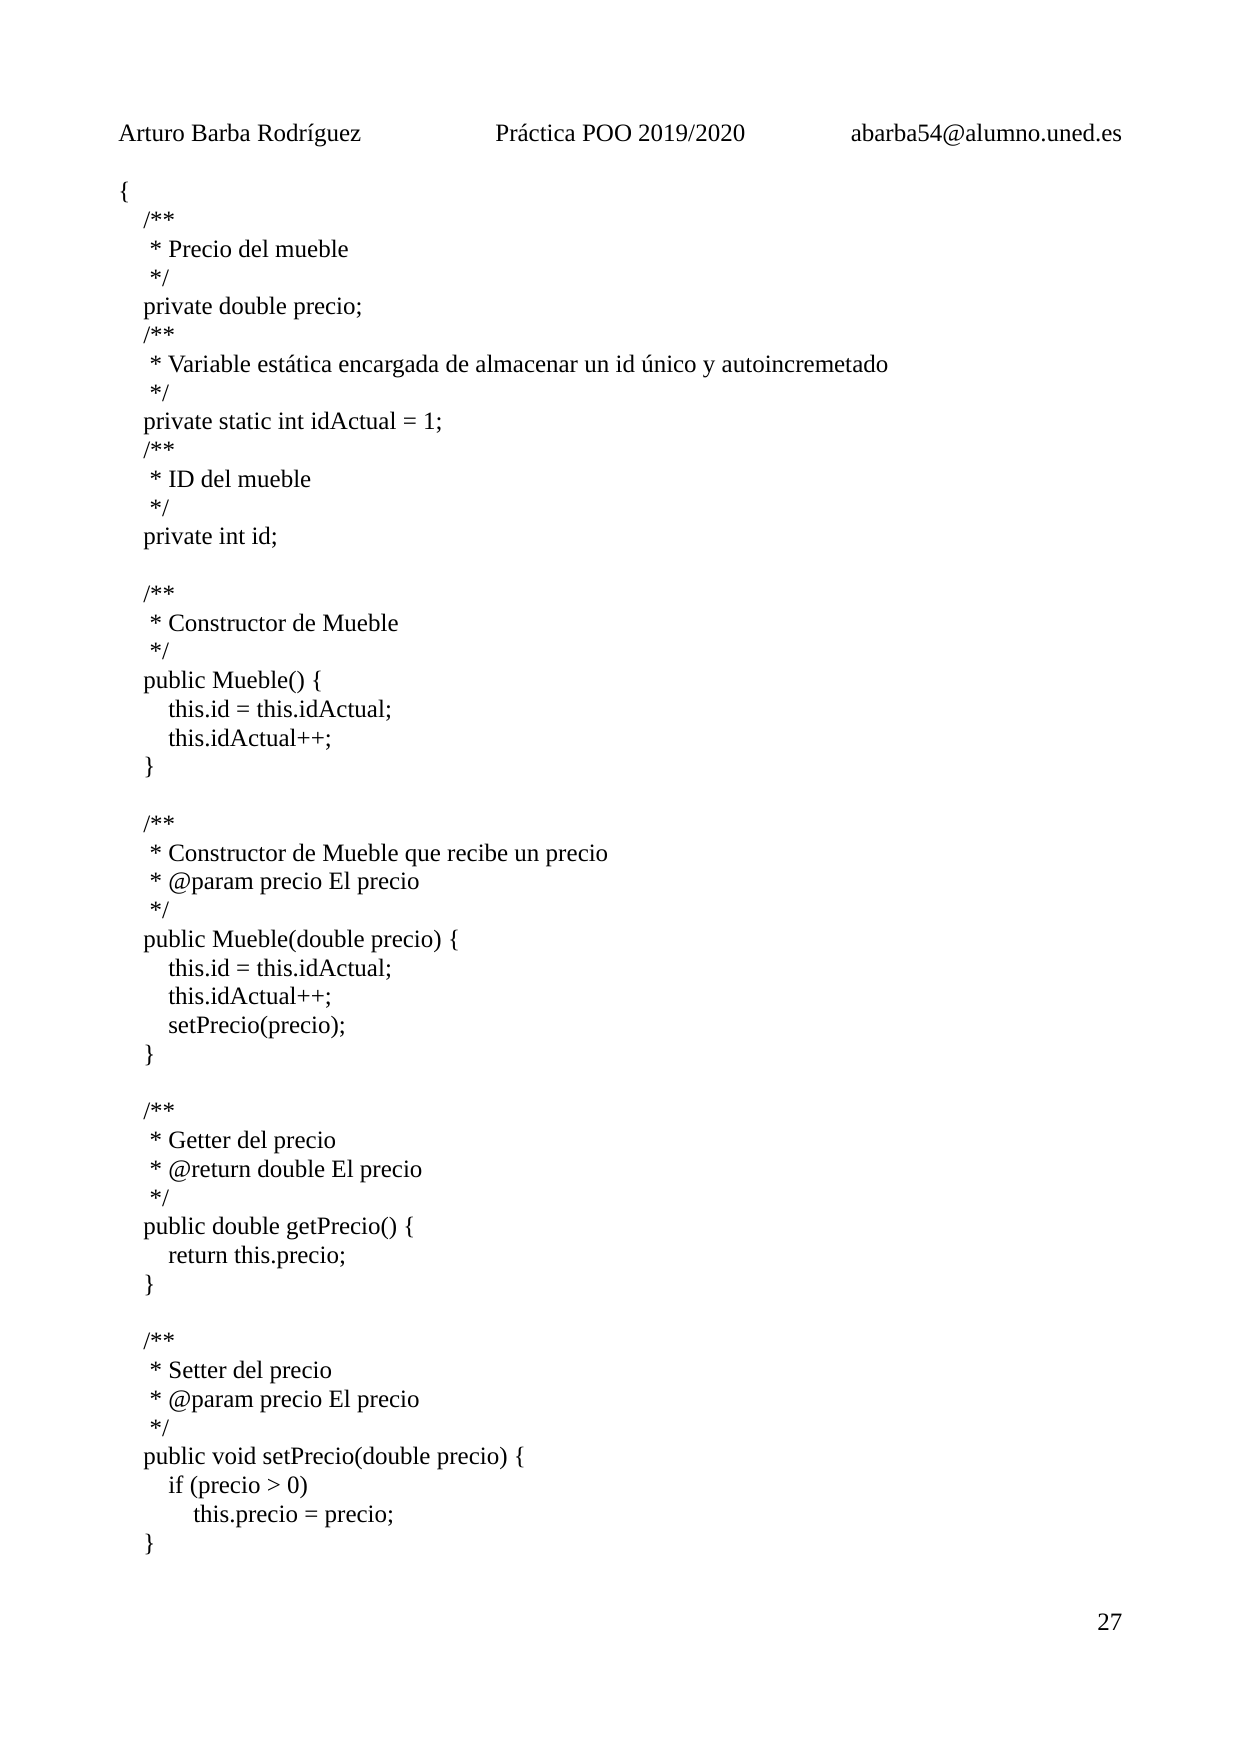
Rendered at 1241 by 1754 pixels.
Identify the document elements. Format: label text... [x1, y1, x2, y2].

text /** [118, 809, 1122, 838]
text /** [118, 1096, 1122, 1125]
text */ [118, 1413, 1122, 1441]
text } [118, 1269, 1122, 1298]
text } [118, 1528, 1122, 1556]
text */ [118, 1183, 1122, 1211]
text */ [118, 636, 1122, 665]
text if (precio > 0) [118, 1470, 1122, 1499]
text this.precio = precio; [118, 1499, 1122, 1528]
text { [118, 176, 1122, 205]
text this.idActual++; [118, 723, 1122, 751]
text * Variable estática encargada de almacenar un id único y autoincremetado [118, 349, 1122, 378]
text */ [118, 378, 1122, 406]
text public Mueble() { [118, 665, 1122, 694]
text } [118, 1039, 1122, 1068]
text * @return double El precio [118, 1154, 1122, 1183]
text public Mueble(double precio) { [118, 924, 1122, 953]
text private double precio; [118, 291, 1122, 320]
text */ [118, 263, 1122, 291]
text */ [118, 895, 1122, 924]
text * Constructor de Mueble que recibe un precio [118, 838, 1122, 866]
text /** [118, 1326, 1122, 1355]
text * Getter del precio [118, 1125, 1122, 1154]
text * @param precio El precio [118, 866, 1122, 895]
text * Setter del precio [118, 1355, 1122, 1384]
text */ [118, 493, 1122, 521]
text this.id = this.idActual; [118, 953, 1122, 981]
text setPrecio(precio); [118, 1010, 1122, 1039]
text * Constructor de Mueble [118, 608, 1122, 636]
text /** [118, 579, 1122, 608]
text private int id; [118, 521, 1122, 550]
text } [118, 751, 1122, 780]
text public double getPrecio() { [118, 1211, 1122, 1240]
text * @param precio El precio [118, 1384, 1122, 1413]
text /** [118, 205, 1122, 234]
text this.idActual++; [118, 981, 1122, 1010]
text return this.precio; [118, 1240, 1122, 1269]
text this.id = this.idActual; [118, 694, 1122, 723]
text /** [118, 435, 1122, 464]
text private static int idActual = 1; [118, 406, 1122, 435]
text * Precio del mueble [118, 234, 1122, 263]
text /** [118, 320, 1122, 349]
text public void setPrecio(double precio) { [118, 1441, 1122, 1470]
text * ID del mueble [118, 464, 1122, 493]
